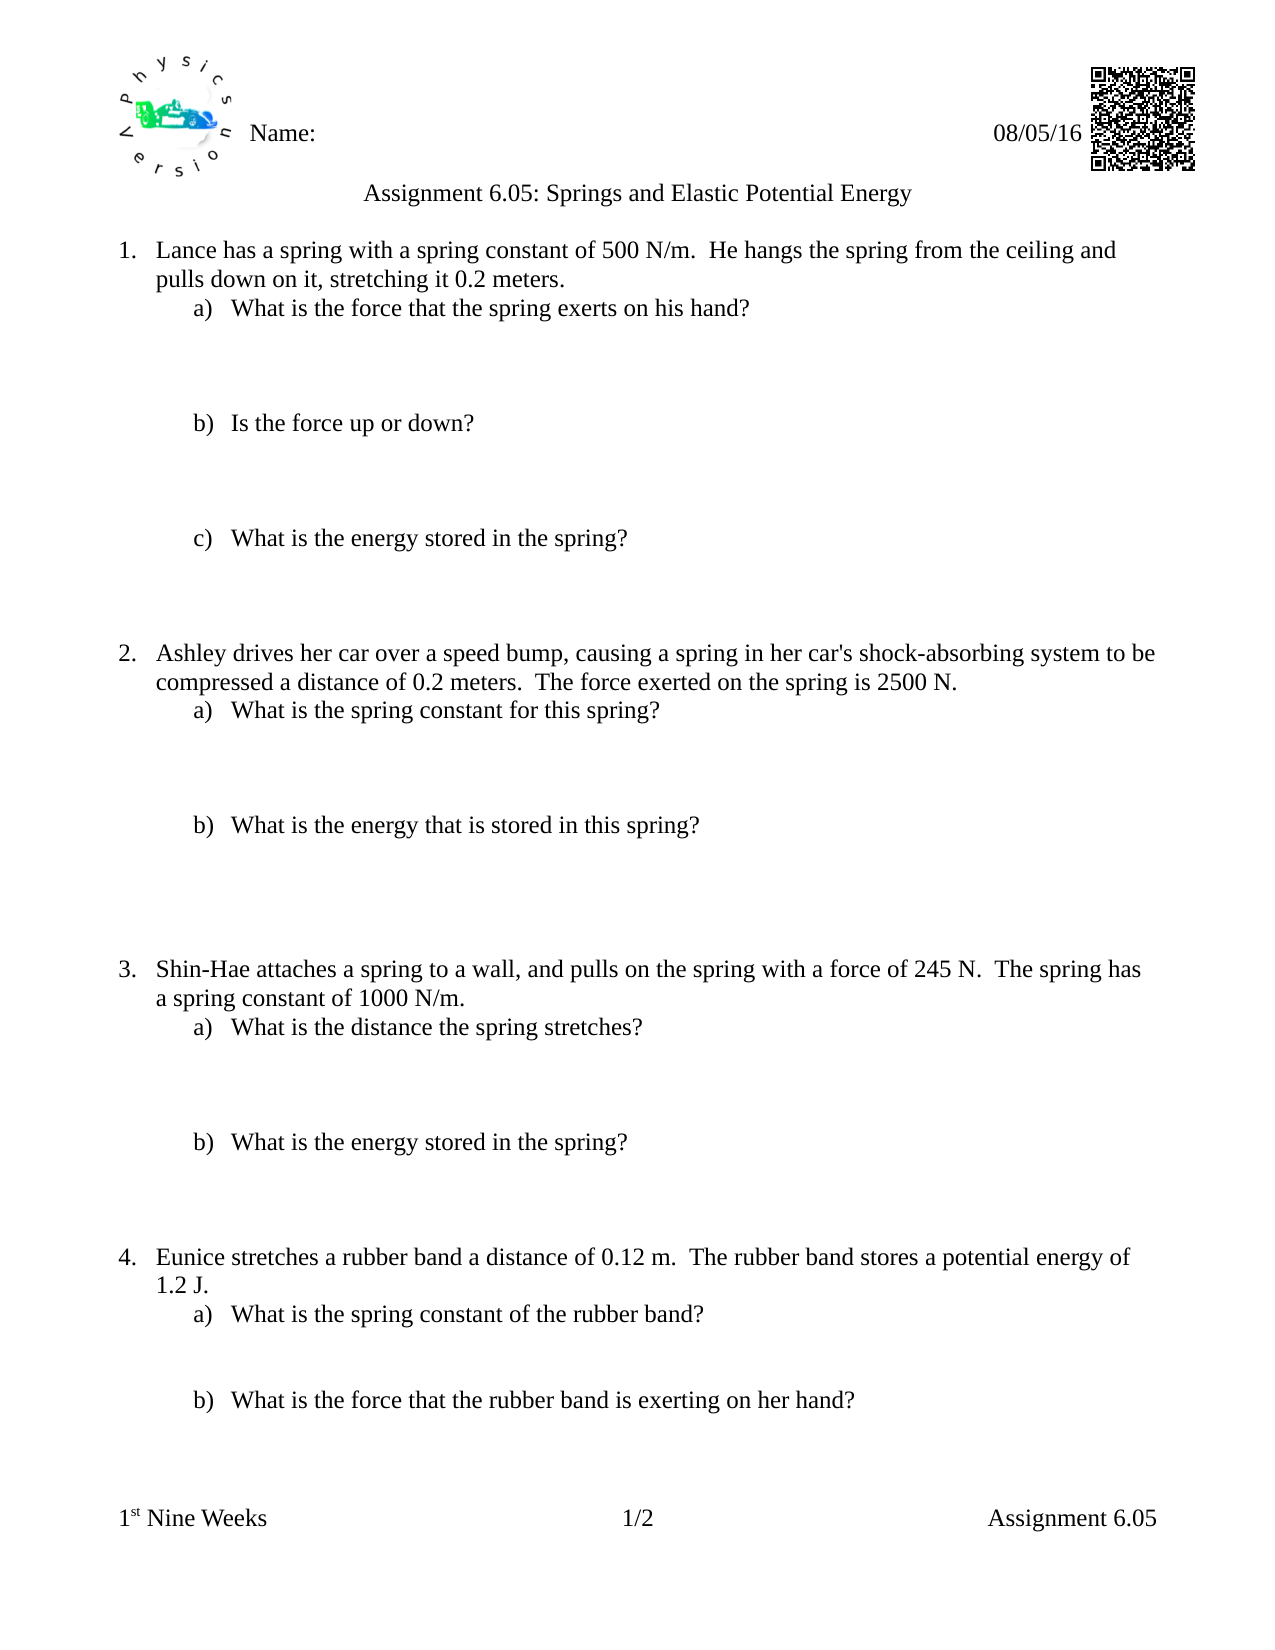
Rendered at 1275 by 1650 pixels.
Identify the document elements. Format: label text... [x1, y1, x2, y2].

list Ashley drives her car over a speed bump, causing a spring in her car's shock-absorbing system to be compressed a distance of 0.2 meters. The force exerted on the spring is 2500 N. [118, 638, 1157, 696]
list What is the spring constant of the rubber band? [193, 1299, 1157, 1328]
list Shin-Hae attaches a spring to a wall, and pulls on the spring with a force of 245 N. The spring has a spring constant of 1000 N/m. [118, 954, 1157, 1012]
picture [119, 56, 232, 177]
list What is the distance the spring stretches? [193, 1012, 1157, 1041]
list What is the force that the spring exerts on his hand? [193, 293, 1157, 322]
list What is the energy stored in the spring? [193, 523, 1157, 552]
list What is the energy that is stored in this spring? [193, 811, 1157, 839]
list What is the force that the rubber band is exerting on her hand? [193, 1386, 1157, 1414]
list What is the spring constant for this spring? [193, 696, 1157, 724]
list Eunice stretches a rubber band a distance of 0.12 m. The rubber band stores a potential energy of 1.2 J. [118, 1242, 1157, 1299]
picture [1082, 58, 1203, 179]
list Lance has a spring with a spring constant of 500 N/m. He hangs the spring from the ceiling and pulls down on it, stretching it 0.2 meters. [118, 236, 1157, 293]
text Assignment 6.05: Springs and Elastic Potential Energy [118, 176, 1157, 207]
list What is the energy stored in the spring? [193, 1127, 1157, 1156]
list Is the force up or down? [193, 408, 1157, 437]
